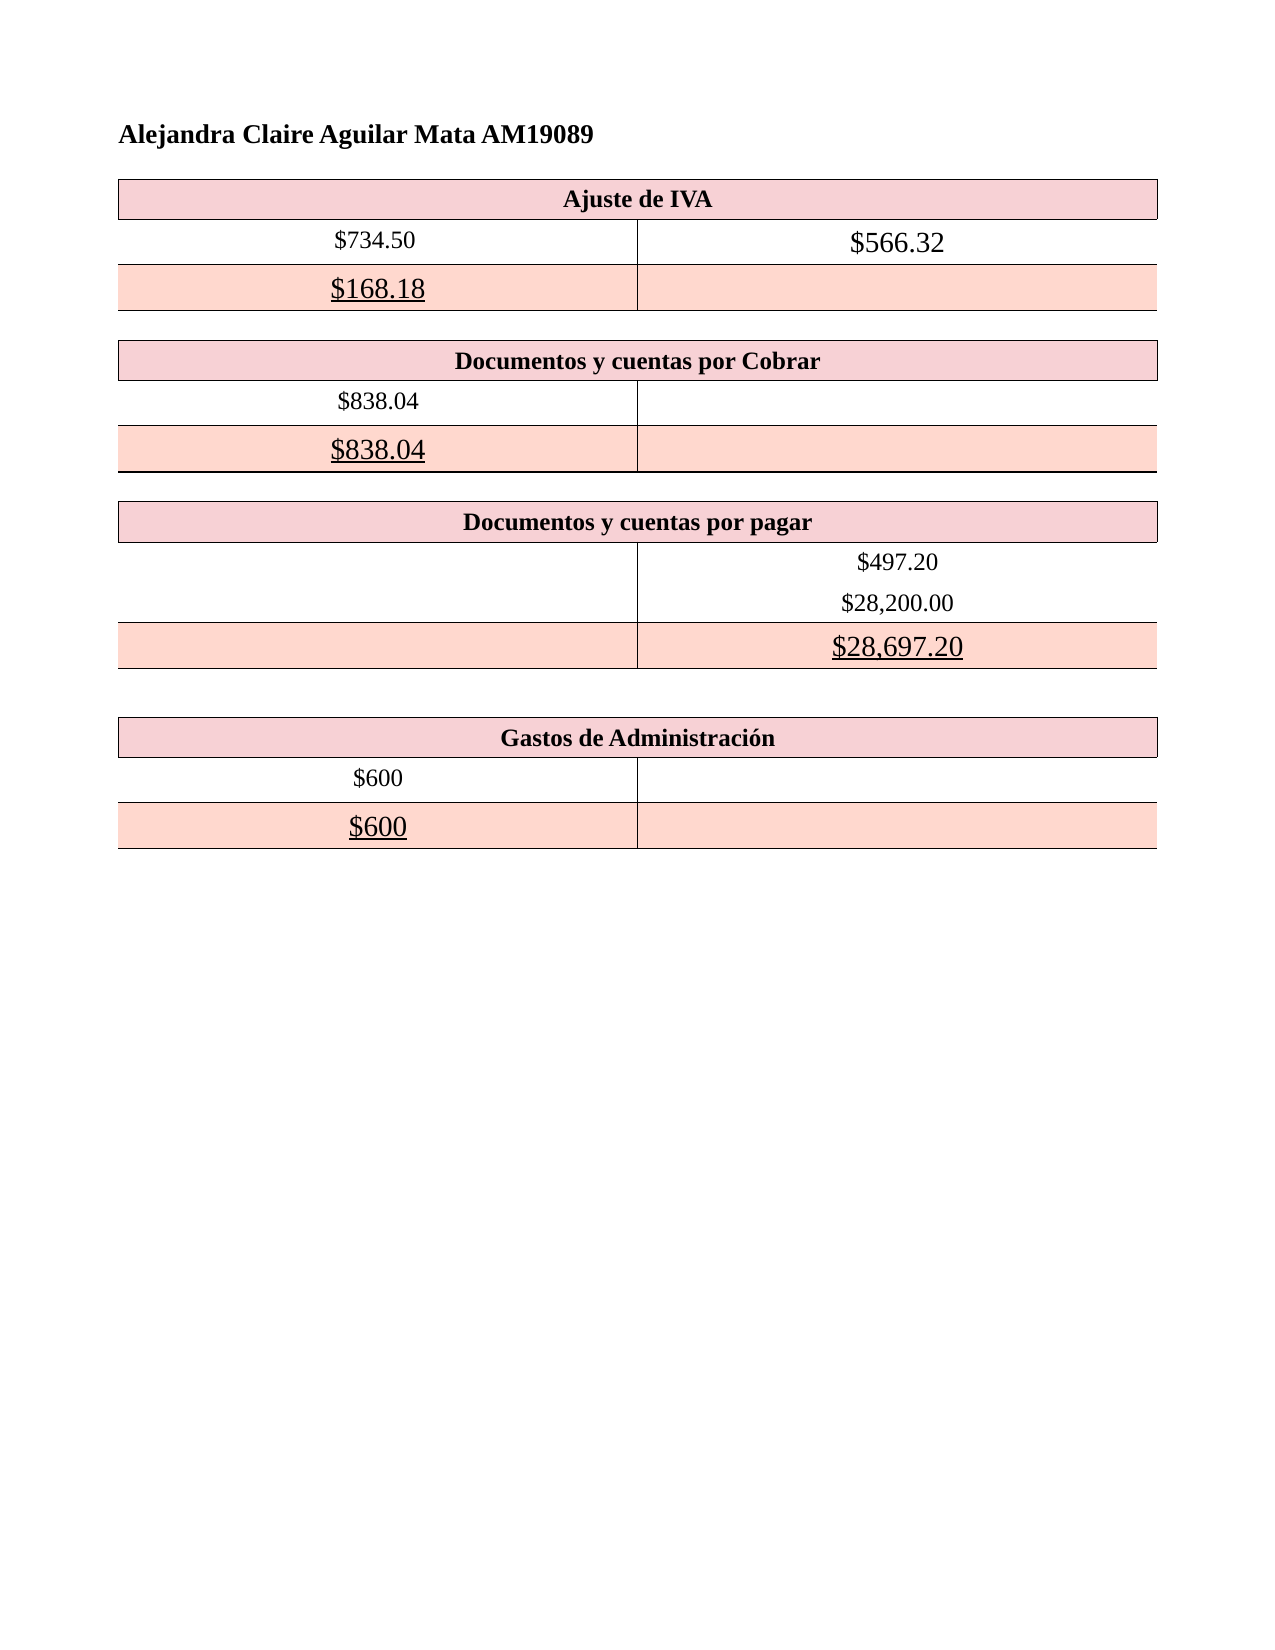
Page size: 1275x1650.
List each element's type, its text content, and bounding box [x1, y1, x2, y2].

table_cell $28,697.20 [638, 623, 1157, 668]
table_cell [638, 758, 1157, 802]
table_cell $734.50 [118, 220, 637, 264]
table_cell [638, 426, 1157, 471]
table_cell $600 [118, 758, 637, 802]
table_cell [638, 381, 1157, 425]
table_cell $838.04 [118, 426, 637, 471]
table_cell [638, 803, 1157, 848]
table_cell [118, 543, 637, 582]
table_cell $566.32 [638, 220, 1157, 264]
table_header Ajuste de IVA [119, 180, 1157, 219]
table_cell [118, 623, 637, 668]
table_cell $28,200.00 [638, 582, 1157, 622]
table_header Documentos y cuentas por Cobrar [119, 341, 1157, 380]
table_cell $168.18 [118, 265, 637, 310]
table_cell $497.20 [638, 543, 1157, 582]
table_cell [638, 265, 1157, 310]
table_cell $838.04 [118, 381, 637, 425]
table_header Gastos de Administración [119, 718, 1157, 757]
table_header Documentos y cuentas por pagar [119, 502, 1157, 542]
table_cell [118, 582, 637, 622]
table_cell $600 [118, 803, 637, 848]
